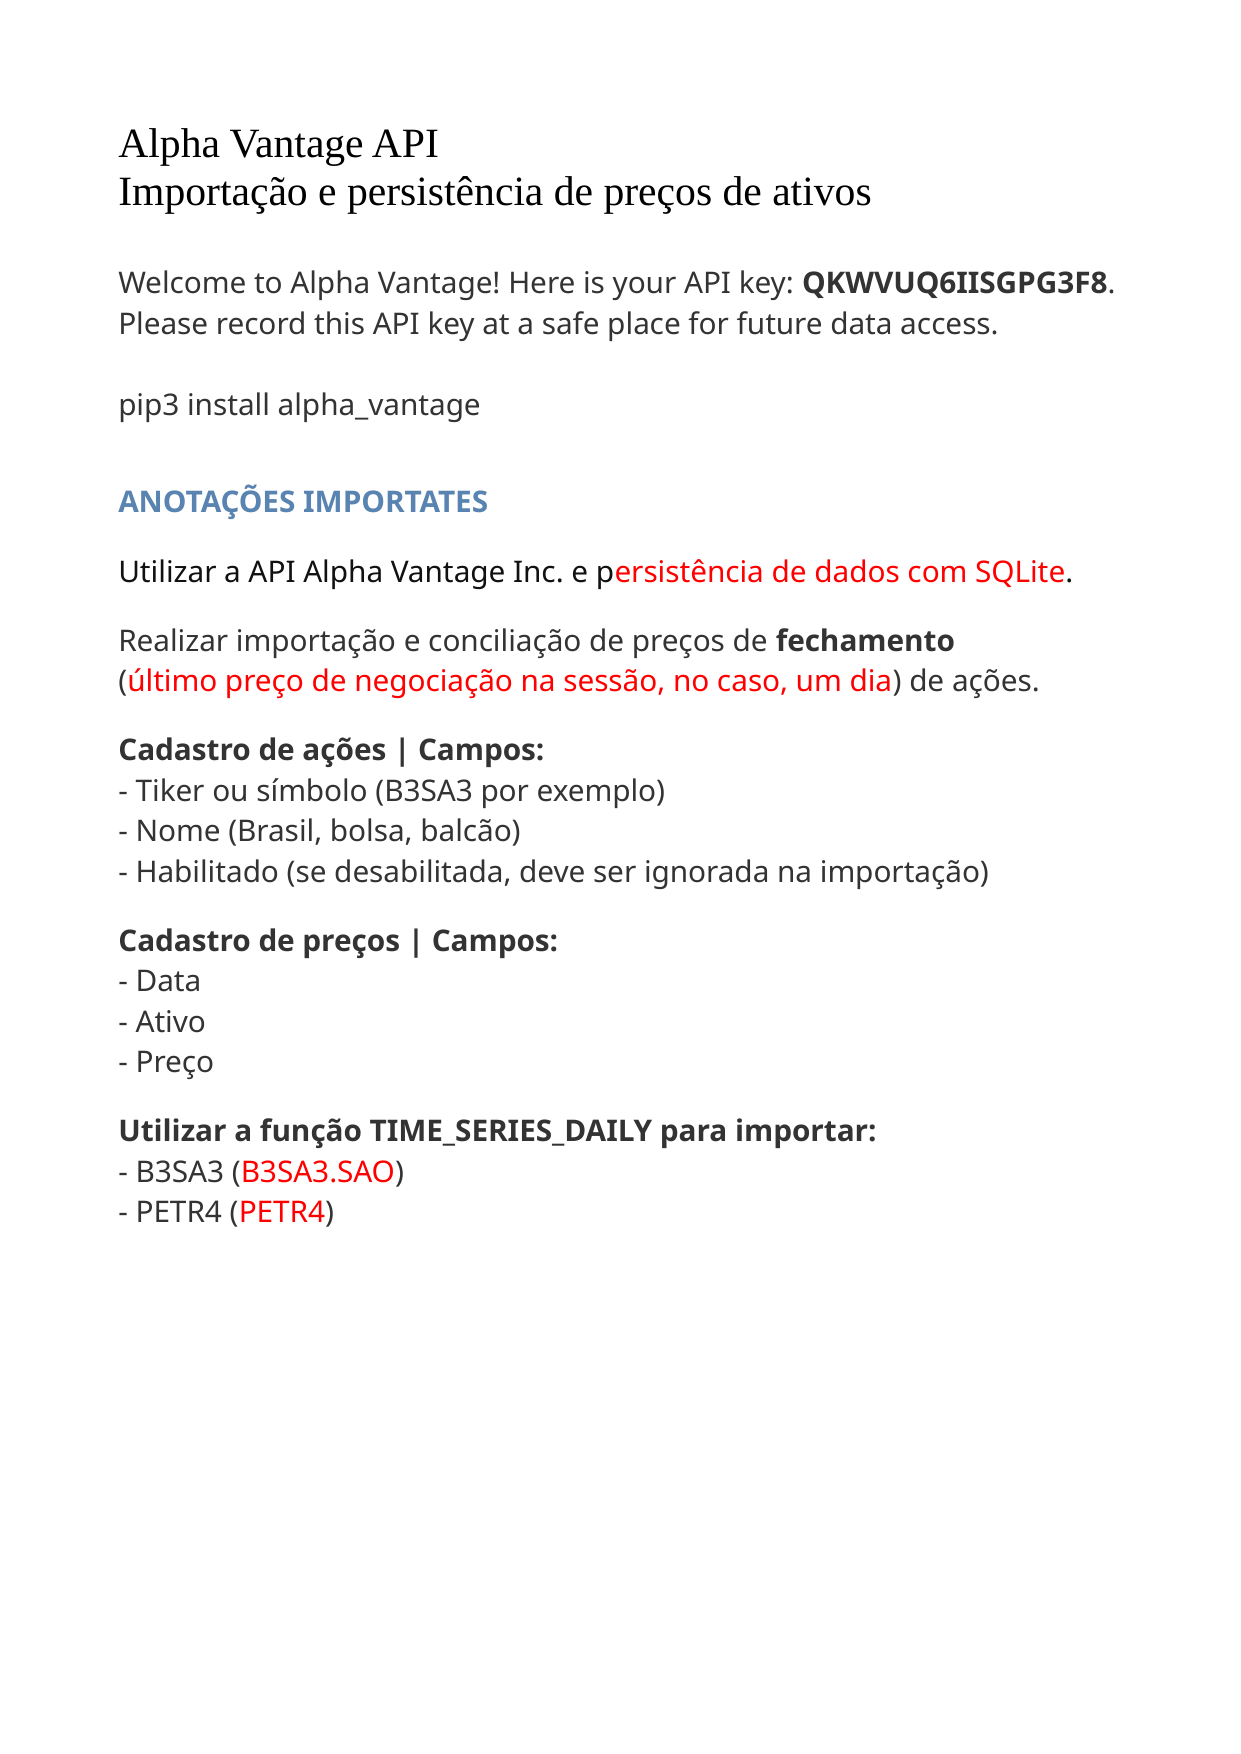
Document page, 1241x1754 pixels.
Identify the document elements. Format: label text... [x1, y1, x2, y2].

text (último preço de negociação na sessão, no caso, um dia) de ações. [118, 660, 1122, 700]
text Cadastro de ações | Campos: [118, 729, 1122, 769]
text - Preço [118, 1041, 1122, 1081]
text Utilizar a função TIME_SERIES_DAILY para importar: [118, 1110, 1122, 1150]
text ANOTAÇÕES IMPORTATES [118, 481, 1122, 521]
text - Tiker ou símbolo (B3SA3 por exemplo) [118, 769, 1122, 810]
text Realizar importação e conciliação de preços de fechamento [118, 619, 1122, 660]
text Importação e persistência de preços de ativos [118, 166, 1122, 214]
text - Data [118, 960, 1122, 1000]
text Alpha Vantage API [118, 118, 1122, 166]
text - Nome (Brasil, bolsa, balcão) [118, 810, 1122, 850]
text Utilizar a API Alpha Vantage Inc. e persistência de dados com SQLite. [118, 550, 1122, 591]
text - PETR4 (PETR4) [118, 1191, 1122, 1231]
text - Ativo [118, 1000, 1122, 1041]
text pip3 install alpha_vantage [118, 383, 1122, 423]
text Welcome to Alpha Vantage! Here is your API key: QKWVUQ6IISGPG3F8. Please record this API key at a safe place for future data access. [118, 262, 1122, 343]
text Cadastro de preços | Campos: [118, 919, 1122, 960]
text - B3SA3 (B3SA3.SAO) [118, 1150, 1122, 1191]
text - Habilitado (se desabilitada, deve ser ignorada na importação) [118, 850, 1122, 891]
